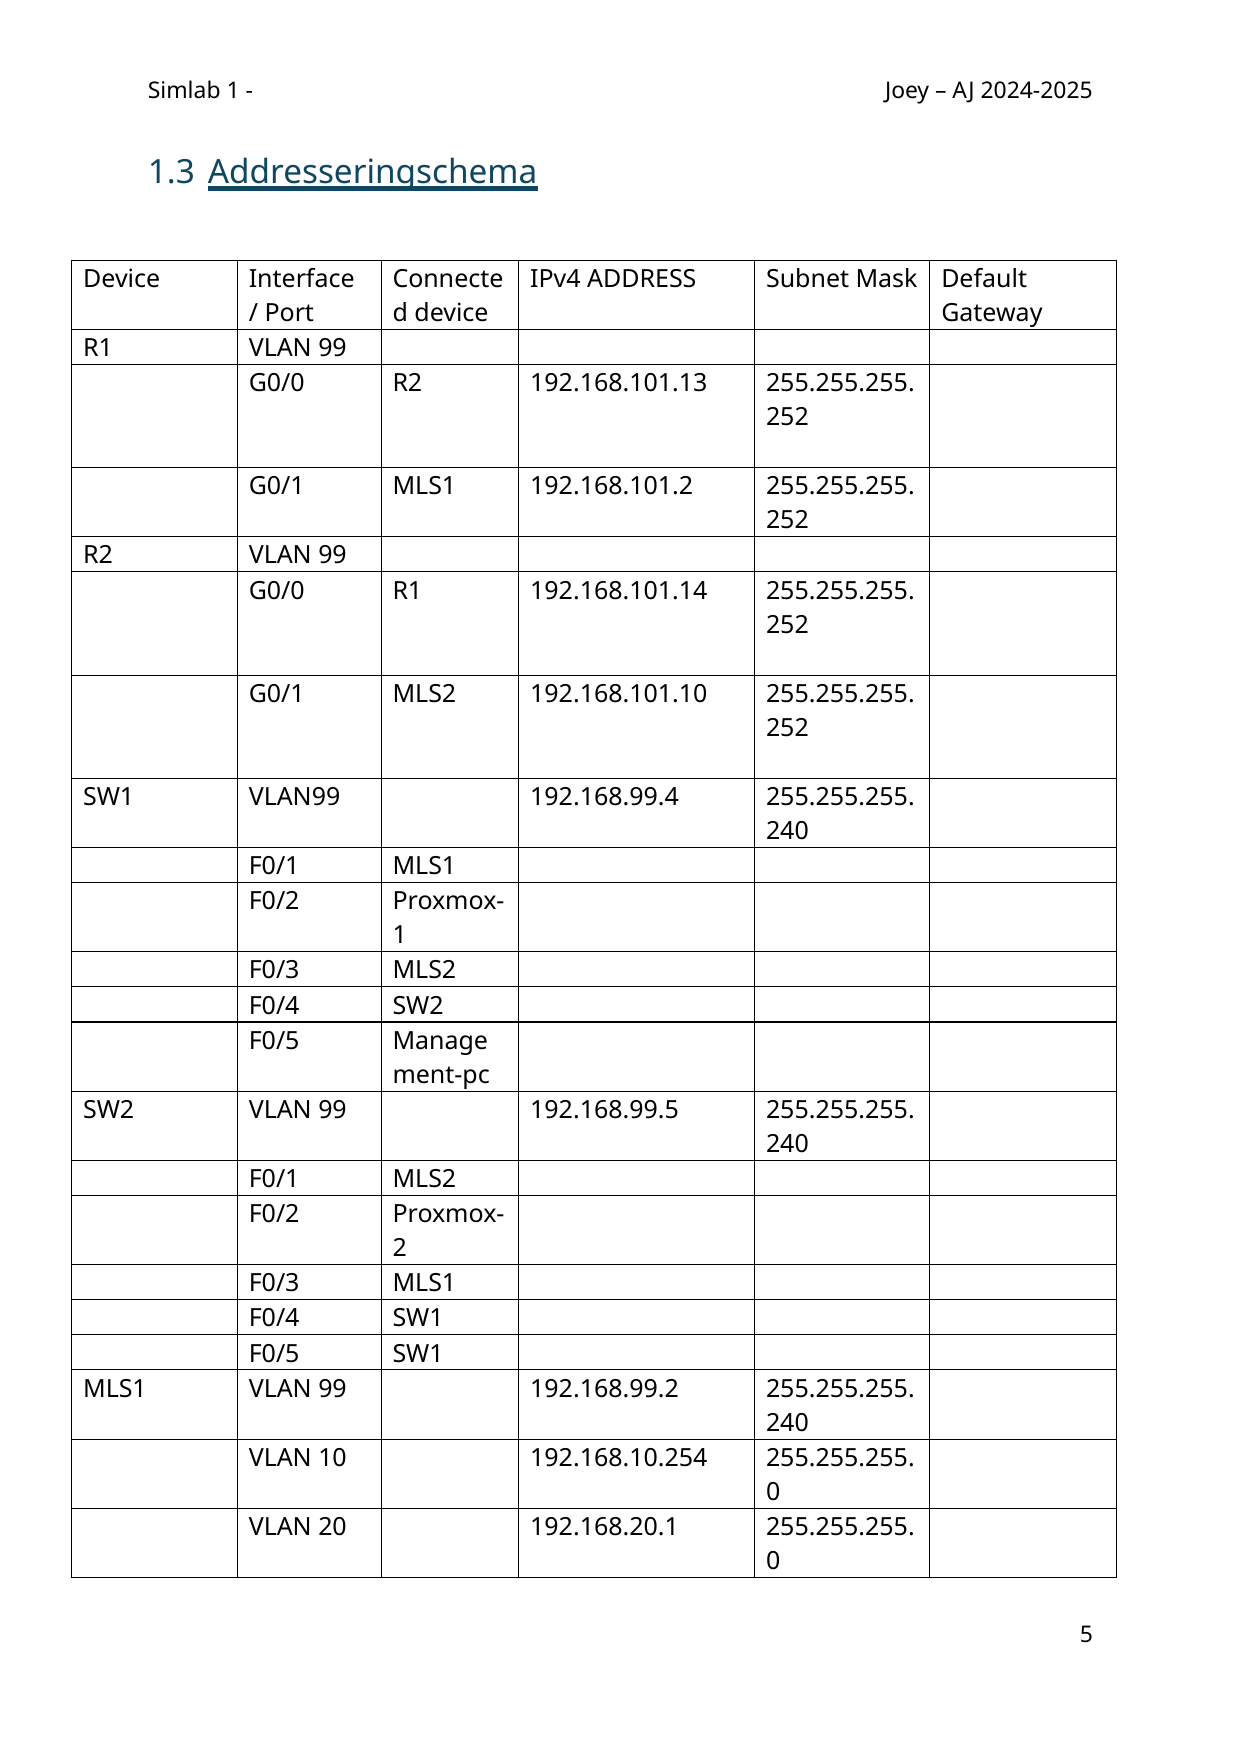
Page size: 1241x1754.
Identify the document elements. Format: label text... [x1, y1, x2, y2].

table_cell [72, 676, 237, 778]
table_cell [519, 1335, 754, 1369]
table_cell [72, 952, 237, 986]
table_cell [930, 883, 1116, 951]
table_cell 255.255.255.240 [755, 1092, 929, 1160]
table_cell [519, 952, 754, 986]
table_cell R1 [382, 572, 518, 674]
subtitle Addresseringschema [148, 148, 1093, 193]
table_cell [755, 1161, 929, 1195]
table_cell [755, 883, 929, 951]
table_cell [382, 779, 518, 847]
table_cell F0/1 [238, 1161, 381, 1195]
table_cell MLS2 [382, 1161, 518, 1195]
table_cell VLAN 10 [238, 1440, 381, 1508]
table_cell MLS1 [382, 848, 518, 882]
table_cell [519, 1196, 754, 1264]
table_cell SW2 [72, 1092, 237, 1160]
table_header Connected device [382, 261, 518, 329]
table_cell 255.255.255.252 [755, 468, 929, 536]
table_cell F0/4 [238, 987, 381, 1021]
table_cell [382, 1509, 518, 1577]
table_cell F0/3 [238, 1265, 381, 1299]
table_cell 255.255.255.252 [755, 365, 929, 467]
table_cell [72, 1161, 237, 1195]
table_cell R2 [72, 537, 237, 571]
table_cell [755, 1023, 929, 1091]
table_cell [72, 1335, 237, 1369]
table_cell [72, 848, 237, 882]
table_cell 255.255.255.240 [755, 1370, 929, 1438]
table_cell VLAN 99 [238, 537, 381, 571]
table_cell [930, 848, 1116, 882]
table_cell SW1 [382, 1335, 518, 1369]
table_cell [382, 1370, 518, 1438]
table_cell F0/4 [238, 1300, 381, 1334]
table_cell [382, 537, 518, 571]
table_cell SW1 [72, 779, 237, 847]
table_cell VLAN 20 [238, 1509, 381, 1577]
table_cell [72, 468, 237, 536]
table_cell [519, 1161, 754, 1195]
table_cell [519, 1023, 754, 1091]
table_cell [519, 987, 754, 1021]
table_cell [930, 1023, 1116, 1091]
table_cell [72, 987, 237, 1021]
table_cell [930, 1335, 1116, 1369]
table_cell 192.168.101.14 [519, 572, 754, 674]
table_cell 192.168.101.10 [519, 676, 754, 778]
table_cell [930, 468, 1116, 536]
table_cell 192.168.99.5 [519, 1092, 754, 1160]
table_cell [72, 365, 237, 467]
table_cell VLAN 99 [238, 1370, 381, 1438]
table_header Interface / Port [238, 261, 381, 329]
table_cell [519, 537, 754, 571]
table_cell G0/0 [238, 365, 381, 467]
table_cell MLS1 [382, 468, 518, 536]
table_cell 192.168.10.254 [519, 1440, 754, 1508]
table_cell [72, 1509, 237, 1577]
table_cell [930, 330, 1116, 364]
table_cell R2 [382, 365, 518, 467]
table_cell [930, 572, 1116, 674]
table_cell [755, 1265, 929, 1299]
table_cell F0/5 [238, 1023, 381, 1091]
table_cell [930, 1370, 1116, 1438]
table_cell 255.255.255.0 [755, 1509, 929, 1577]
table_cell [72, 1440, 237, 1508]
table_cell [72, 1023, 237, 1091]
table_cell [519, 1265, 754, 1299]
table_cell R1 [72, 330, 237, 364]
table_cell [519, 1300, 754, 1334]
table_cell [930, 1265, 1116, 1299]
table_cell [930, 1509, 1116, 1577]
table_cell [755, 330, 929, 364]
table_cell [755, 1335, 929, 1369]
table_cell G0/1 [238, 468, 381, 536]
table_cell [382, 330, 518, 364]
table_cell 255.255.255.252 [755, 572, 929, 674]
table_cell [930, 365, 1116, 467]
table_cell F0/2 [238, 1196, 381, 1264]
table_cell Proxmox-2 [382, 1196, 518, 1264]
table_cell [930, 537, 1116, 571]
table_header IPv4 ADDRESS [519, 261, 754, 329]
table_header Subnet Mask [755, 261, 929, 329]
table_cell 192.168.20.1 [519, 1509, 754, 1577]
table_cell [382, 1440, 518, 1508]
table_cell F0/2 [238, 883, 381, 951]
table_cell MLS1 [72, 1370, 237, 1438]
table_cell 192.168.99.2 [519, 1370, 754, 1438]
table_cell 192.168.101.13 [519, 365, 754, 467]
table_cell [755, 848, 929, 882]
table_cell [755, 1300, 929, 1334]
table_cell SW2 [382, 987, 518, 1021]
table_cell [755, 537, 929, 571]
table_cell [755, 952, 929, 986]
table_cell F0/3 [238, 952, 381, 986]
table_cell MLS2 [382, 952, 518, 986]
table_cell [519, 848, 754, 882]
table_cell [72, 572, 237, 674]
table_cell [72, 1265, 237, 1299]
table_cell [382, 1092, 518, 1160]
table_cell [755, 1196, 929, 1264]
table_cell [930, 676, 1116, 778]
table_cell F0/5 [238, 1335, 381, 1369]
table_cell [930, 1196, 1116, 1264]
table_cell [72, 883, 237, 951]
table_cell [930, 779, 1116, 847]
table_cell VLAN 99 [238, 1092, 381, 1160]
table_cell [930, 1300, 1116, 1334]
table_cell [72, 1196, 237, 1264]
table_cell MLS2 [382, 676, 518, 778]
table_cell [930, 952, 1116, 986]
table_cell [930, 1161, 1116, 1195]
table_header Device [72, 261, 237, 329]
table_cell Proxmox-1 [382, 883, 518, 951]
table_cell Management-pc [382, 1023, 518, 1091]
table_cell [519, 330, 754, 364]
table_cell 255.255.255.252 [755, 676, 929, 778]
table_cell 255.255.255.0 [755, 1440, 929, 1508]
table_cell G0/0 [238, 572, 381, 674]
table_cell 255.255.255.240 [755, 779, 929, 847]
table_cell SW1 [382, 1300, 518, 1334]
table_cell [930, 1092, 1116, 1160]
table_cell VLAN99 [238, 779, 381, 847]
table_cell G0/1 [238, 676, 381, 778]
table_cell VLAN 99 [238, 330, 381, 364]
table_cell F0/1 [238, 848, 381, 882]
table_header Default Gateway [930, 261, 1116, 329]
table_cell 192.168.101.2 [519, 468, 754, 536]
table_cell [930, 987, 1116, 1021]
table_cell MLS1 [382, 1265, 518, 1299]
table_cell [519, 883, 754, 951]
table_cell [755, 987, 929, 1021]
table_cell [930, 1440, 1116, 1508]
table_cell 192.168.99.4 [519, 779, 754, 847]
table_cell [72, 1300, 237, 1334]
